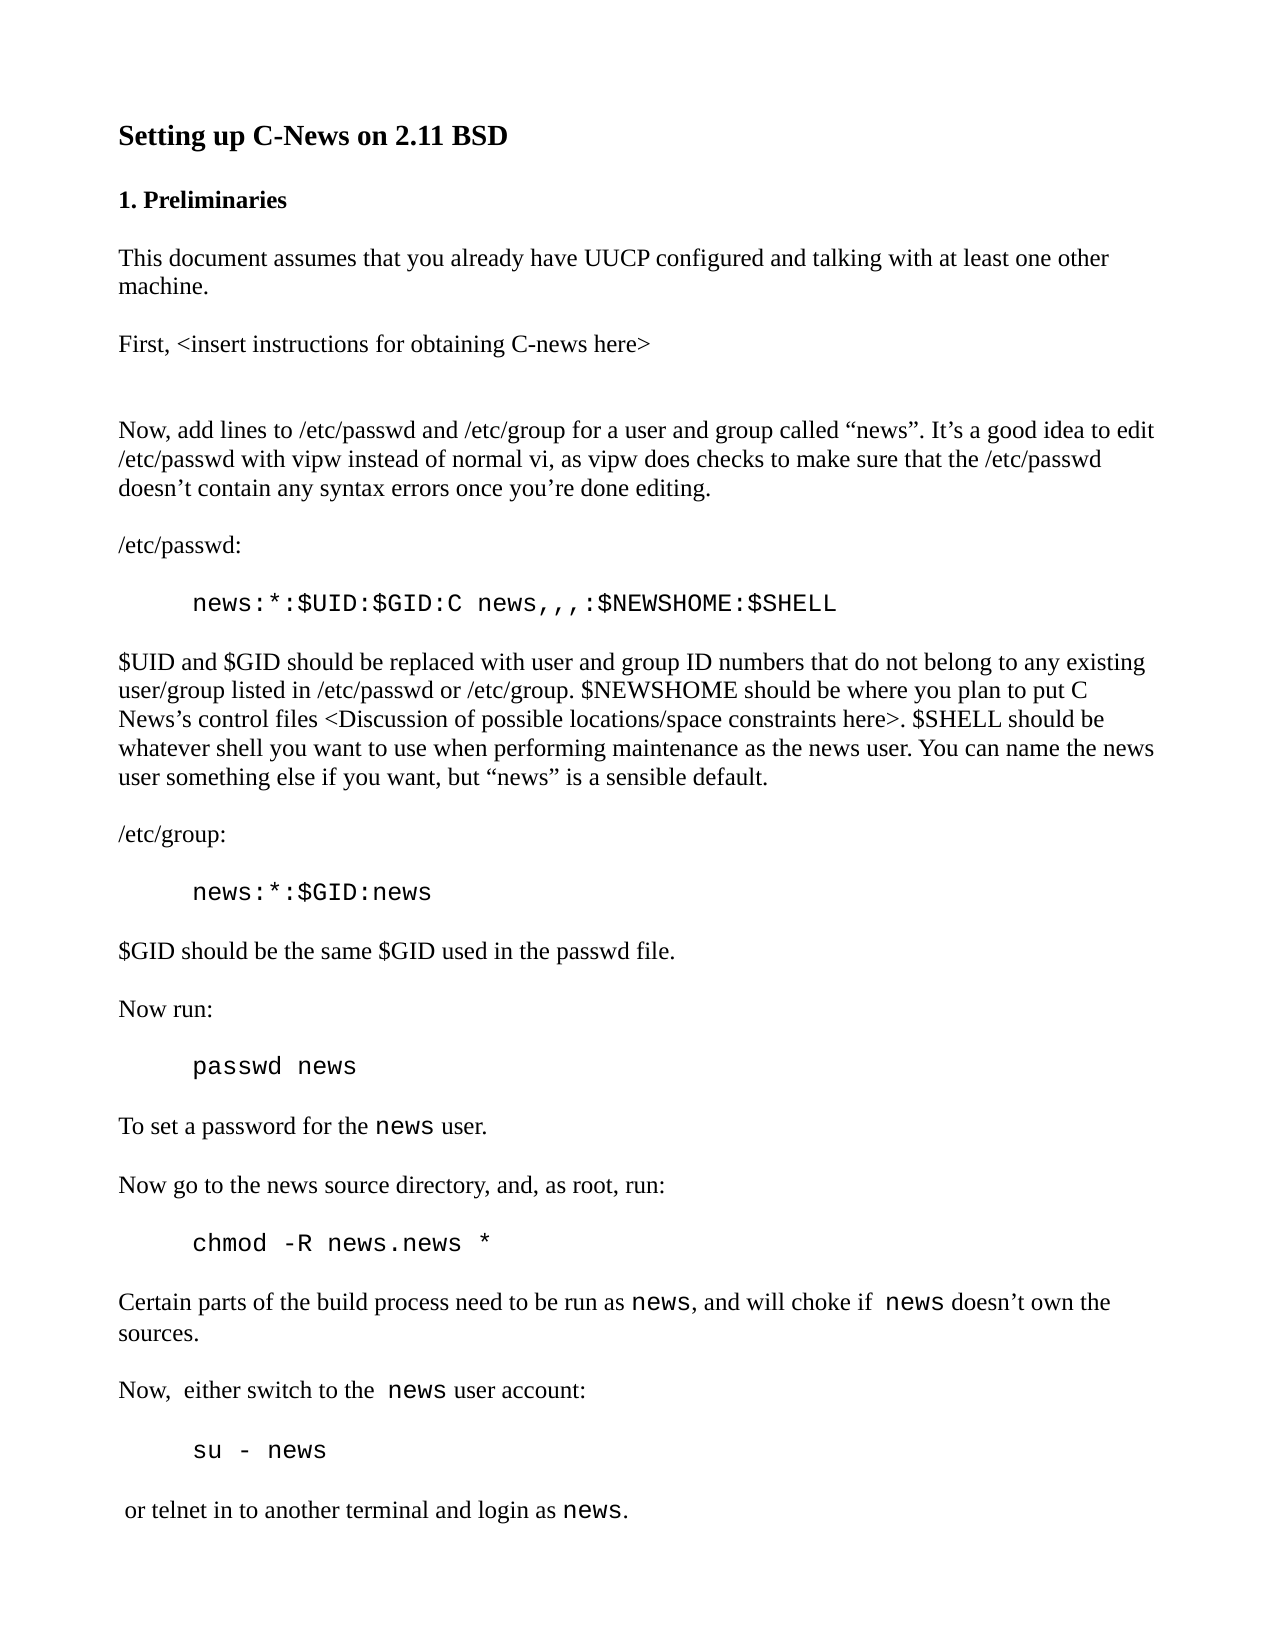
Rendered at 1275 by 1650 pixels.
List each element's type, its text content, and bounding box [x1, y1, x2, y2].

text /etc/group: [118, 819, 1157, 848]
text $GID should be the same $GID used in the passwd file. [118, 936, 1157, 965]
text Now go to the news source directory, and, as root, run: [118, 1171, 1157, 1199]
text /etc/passwd: [118, 530, 1157, 559]
text news:*:$GID:news [118, 877, 1157, 908]
text This document assumes that you already have UUCP configured and talking with at least one other machine. [118, 243, 1157, 300]
text passwd news [118, 1051, 1157, 1082]
text 1. Preliminaries [118, 185, 1157, 214]
text $UID and $GID should be replaced with user and group ID numbers that do not belong to any existing user/group listed in /etc/passwd or /etc/group. $NEWSHOME should be where you plan to put C News’s control files <Discussion of possible locations/space constraints here>. $SHELL should be whatever shell you want to use when performing maintenance as the news user. You can name the news user something else if you want, but “news” is a sensible default. [118, 647, 1157, 791]
text Setting up C-News on 2.11 BSD [118, 118, 1157, 152]
text Now, either switch to the news user account: [118, 1376, 1157, 1435]
text news:*:$UID:$GID:C news,,,:$NEWSHOME:$SHELL [118, 588, 1157, 618]
text or telnet in to another terminal and login as news. [118, 1495, 1157, 1526]
text Certain parts of the build process need to be run as news, and will choke if news doesn’t own the sources. [118, 1287, 1157, 1347]
text To set a password for the news user. [118, 1111, 1157, 1142]
text chmod -R news.news * [118, 1228, 1157, 1259]
text su - news [118, 1435, 1157, 1466]
text Now run: [118, 994, 1157, 1023]
text First, <insert instructions for obtaining C-news here> [118, 329, 1157, 358]
text Now, add lines to /etc/passwd and /etc/group for a user and group called “news”. It’s a good idea to edit /etc/passwd with vipw instead of normal vi, as vipw does checks to make sure that the /etc/passwd doesn’t contain any syntax errors once you’re done editing. [118, 415, 1157, 501]
